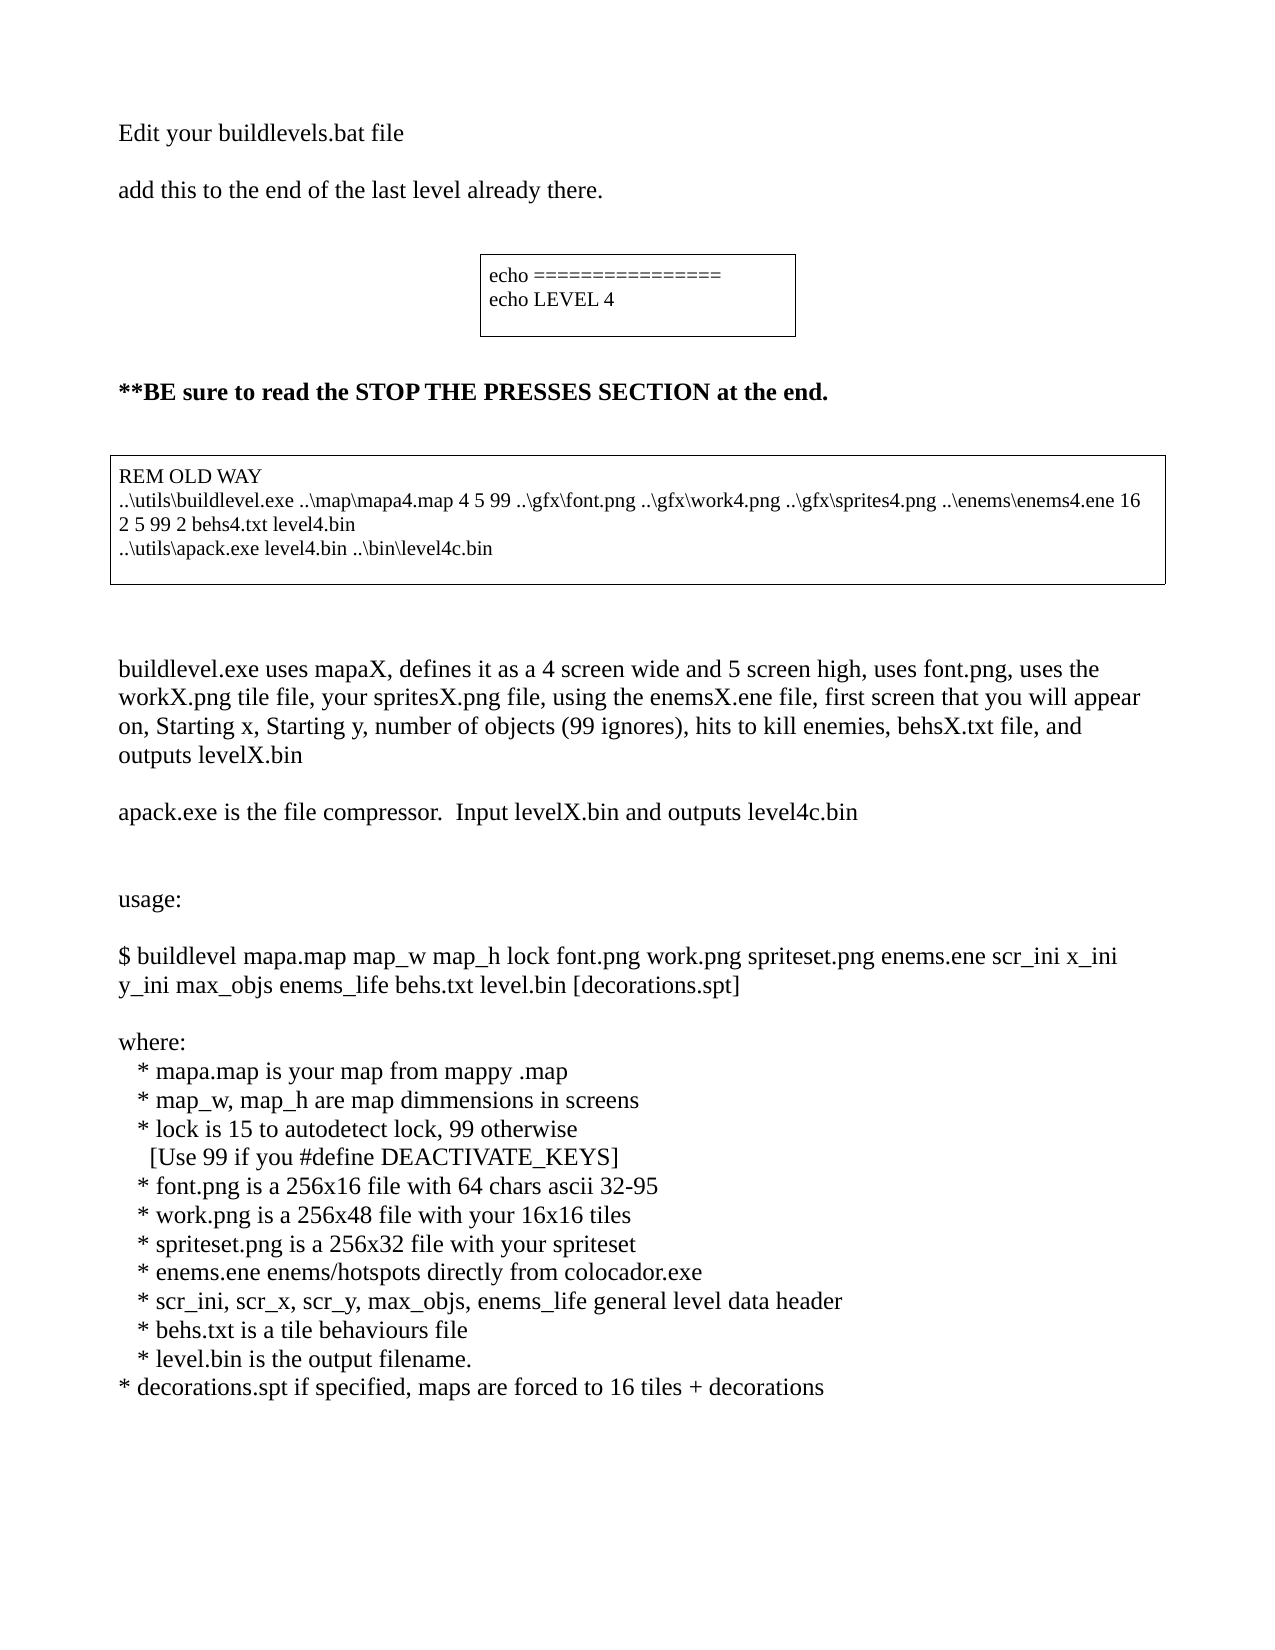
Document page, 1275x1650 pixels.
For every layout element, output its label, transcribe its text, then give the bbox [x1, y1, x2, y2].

text * decorations.spt if specified, maps are forced to 16 tiles + decorations [118, 1372, 1157, 1401]
text usage: [118, 884, 1157, 912]
text * map_w, map_h are map dimmensions in screens [118, 1085, 1157, 1114]
text * work.png is a 256x48 file with your 16x16 tiles [118, 1200, 1157, 1229]
text * scr_ini, scr_x, scr_y, max_objs, enems_life general level data header [118, 1286, 1157, 1315]
text where: [118, 1027, 1157, 1056]
text * level.bin is the output filename. [118, 1344, 1157, 1372]
text REM OLD WAY [119, 464, 1156, 488]
text ..\utils\buildlevel.exe ..\map\mapa4.map 4 5 99 ..\gfx\font.png ..\gfx\work4.png ..\gfx\sprites4.png ..\enems\enems4.ene 16 2 5 99 2 behs4.txt level4.bin [119, 488, 1156, 536]
text * lock is 15 to autodetect lock, 99 otherwise [118, 1114, 1157, 1142]
text **BE sure to read the STOP THE PRESSES SECTION at the end. [118, 377, 1157, 406]
text * spriteset.png is a 256x32 file with your spriteset [118, 1229, 1157, 1257]
text * font.png is a 256x16 file with 64 chars ascii 32-95 [118, 1171, 1157, 1200]
text * enems.ene enems/hotspots directly from colocador.exe [118, 1257, 1157, 1286]
text Edit your buildlevels.bat file [118, 118, 1157, 147]
text echo LEVEL 4 [489, 287, 786, 311]
text ..\utils\apack.exe level4.bin ..\bin\level4c.bin [119, 536, 1156, 560]
text [Use 99 if you #define DEACTIVATE_KEYS] [118, 1142, 1157, 1171]
text echo ================ [489, 263, 786, 287]
text apack.exe is the file compressor. Input levelX.bin and outputs level4c.bin [118, 797, 1157, 826]
text * behs.txt is a tile behaviours file [118, 1315, 1157, 1344]
text buildlevel.exe uses mapaX, defines it as a 4 screen wide and 5 screen high, uses font.png, uses the workX.png tile file, your spritesX.png file, using the enemsX.ene file, first screen that you will appear on, Starting x, Starting y, number of objects (99 ignores), hits to kill enemies, behsX.txt file, and outputs levelX.bin [118, 654, 1157, 769]
text $ buildlevel mapa.map map_w map_h lock font.png work.png spriteset.png enems.ene scr_ini x_ini y_ini max_objs enems_life behs.txt level.bin [decorations.spt] [118, 941, 1157, 999]
text add this to the end of the last level already there. [118, 176, 1157, 204]
text * mapa.map is your map from mappy .map [118, 1056, 1157, 1085]
